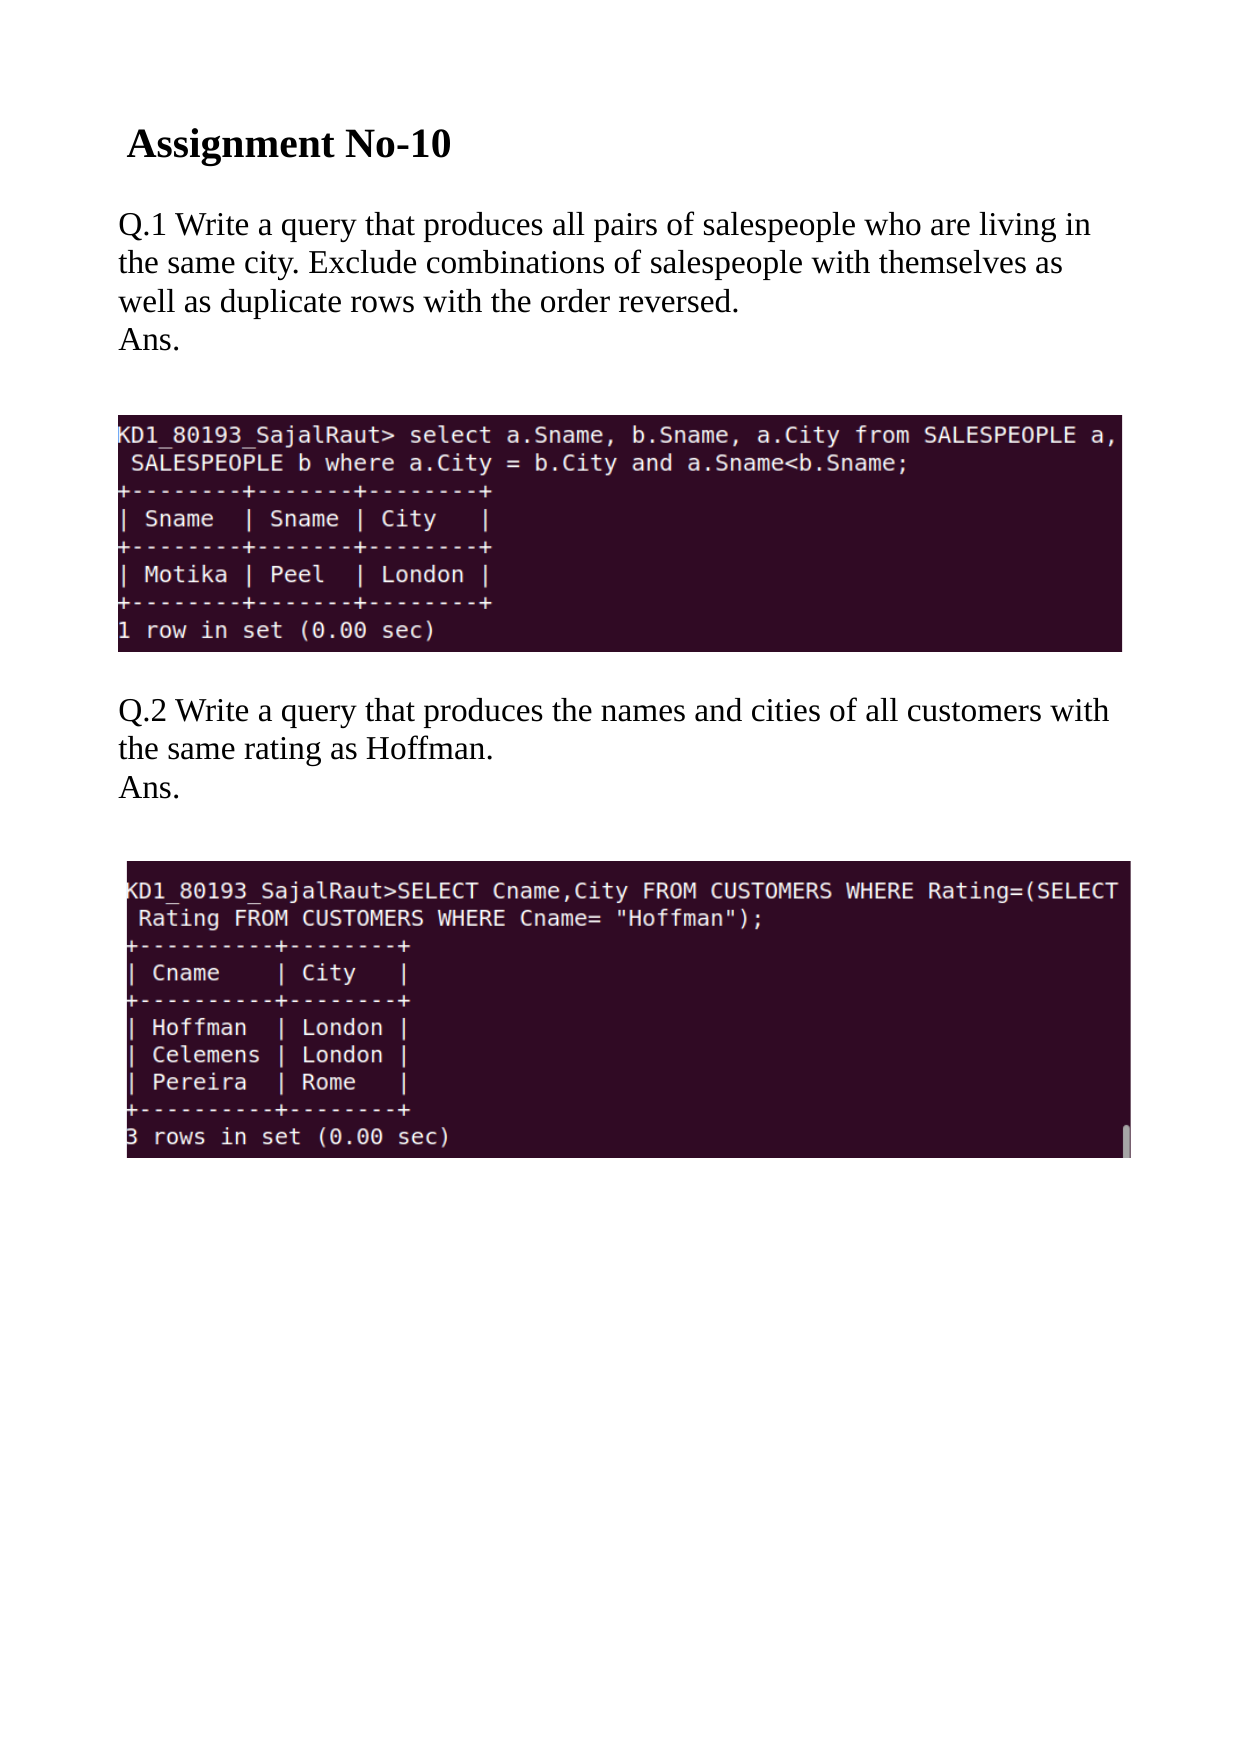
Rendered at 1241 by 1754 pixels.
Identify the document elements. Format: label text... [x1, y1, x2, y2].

text Q.1 Write a query that produces all pairs of salespeople who are living in the same city. Exclude combinations of salespeople with themselves as well as duplicate rows with the order reversed. [118, 204, 1122, 319]
text Ans. [118, 319, 1122, 358]
text Q.2 Write a query that produces the names and cities of all customers with the same rating as Hoffman. [118, 690, 1122, 767]
picture [126, 861, 1131, 1158]
text Ans. [118, 767, 1122, 805]
text Assignment No-10 [118, 118, 1122, 166]
picture [118, 415, 1123, 652]
